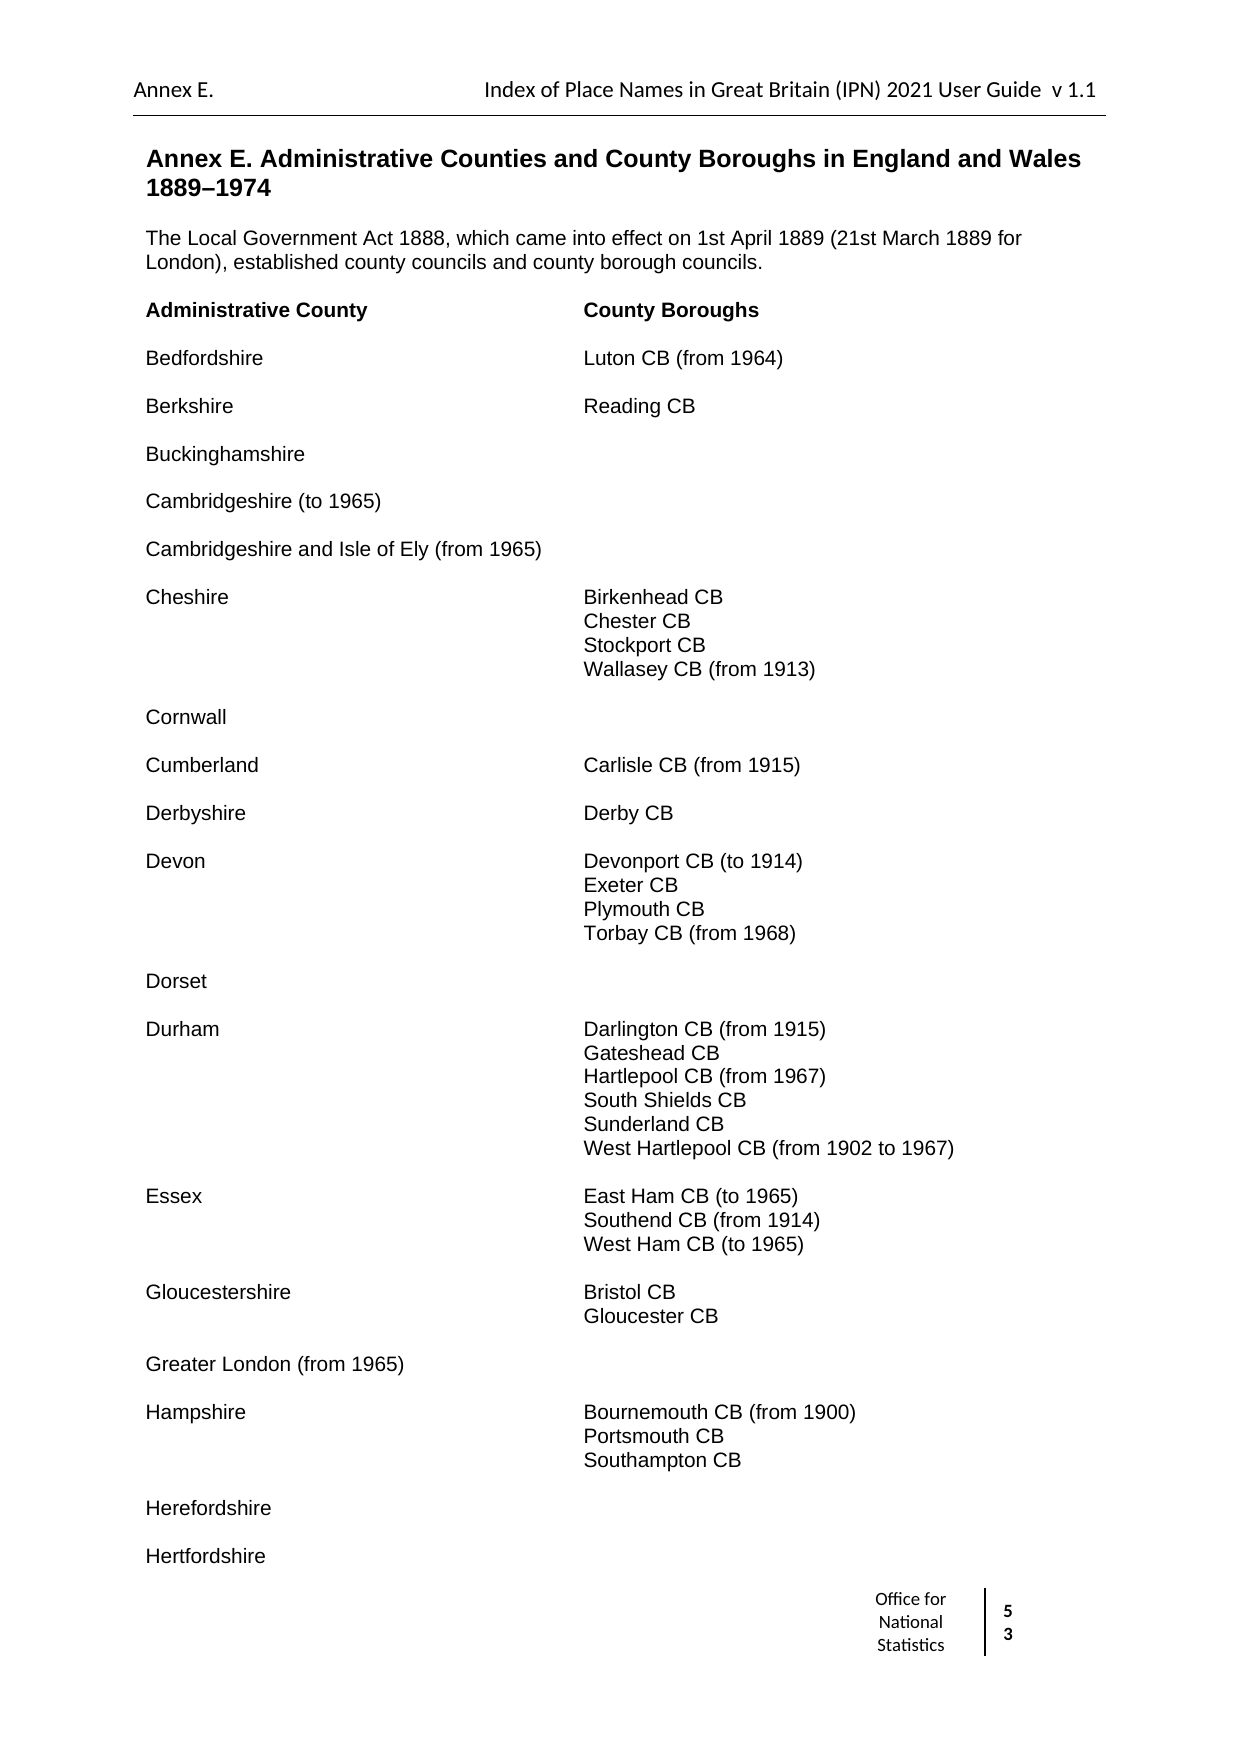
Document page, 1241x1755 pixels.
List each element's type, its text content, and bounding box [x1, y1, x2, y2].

text Gloucester CB [145, 1304, 1094, 1328]
text Derbyshire Derby CB [145, 801, 1094, 825]
text Berkshire Reading CB [145, 393, 1094, 417]
subtitle Annex E. Administrative Counties and County Boroughs in England and Wales 1889–1974 [146, 144, 1106, 202]
text West Ham CB (to 1965) [145, 1232, 1094, 1256]
text Essex East Ham CB (to 1965) [145, 1184, 1094, 1208]
text Hertfordshire [145, 1543, 1094, 1567]
text Greater London (from 1965) [145, 1352, 1094, 1376]
text Cambridgeshire and Isle of Ely (from 1965) [145, 537, 1094, 561]
text Southend CB (from 1914) [145, 1208, 1094, 1232]
text Sunderland CB [145, 1112, 1094, 1136]
text Exeter CB [145, 873, 1094, 897]
text Cornwall [145, 705, 1094, 729]
text Durham Darlington CB (from 1915) [145, 1016, 1094, 1040]
text The Local Government Act 1888, which came into effect on 1st April 1889 (21st March 1889 for London), established county councils and county borough councils. [145, 226, 1094, 274]
text Buckinghamshire [145, 441, 1094, 465]
text Portsmouth CB [145, 1424, 1094, 1448]
text Bedfordshire Luton CB (from 1964) [145, 346, 1094, 369]
text Southampton CB [145, 1448, 1094, 1472]
text Cheshire Birkenhead CB [145, 585, 1094, 609]
text Plymouth CB [145, 897, 1094, 921]
text Torbay CB (from 1968) [145, 921, 1094, 944]
text Cambridgeshire (to 1965) [145, 489, 1094, 513]
text Hartlepool CB (from 1967) [145, 1064, 1094, 1088]
text Gateshead CB [145, 1040, 1094, 1064]
text Dorset [145, 968, 1094, 992]
text Cumberland Carlisle CB (from 1915) [145, 753, 1094, 777]
text Hampshire Bournemouth CB (from 1900) [145, 1400, 1094, 1424]
text Administrative County County Boroughs [145, 298, 1094, 322]
text Devon Devonport CB (to 1914) [145, 849, 1094, 873]
text Herefordshire [145, 1496, 1094, 1519]
text Stockport CB [145, 633, 1094, 657]
text Wallasey CB (from 1913) [145, 657, 1094, 681]
text Gloucestershire Bristol CB [145, 1280, 1094, 1304]
text South Shields CB [145, 1088, 1094, 1112]
text Chester CB [145, 609, 1094, 633]
text West Hartlepool CB (from 1902 to 1967) [145, 1136, 1094, 1160]
